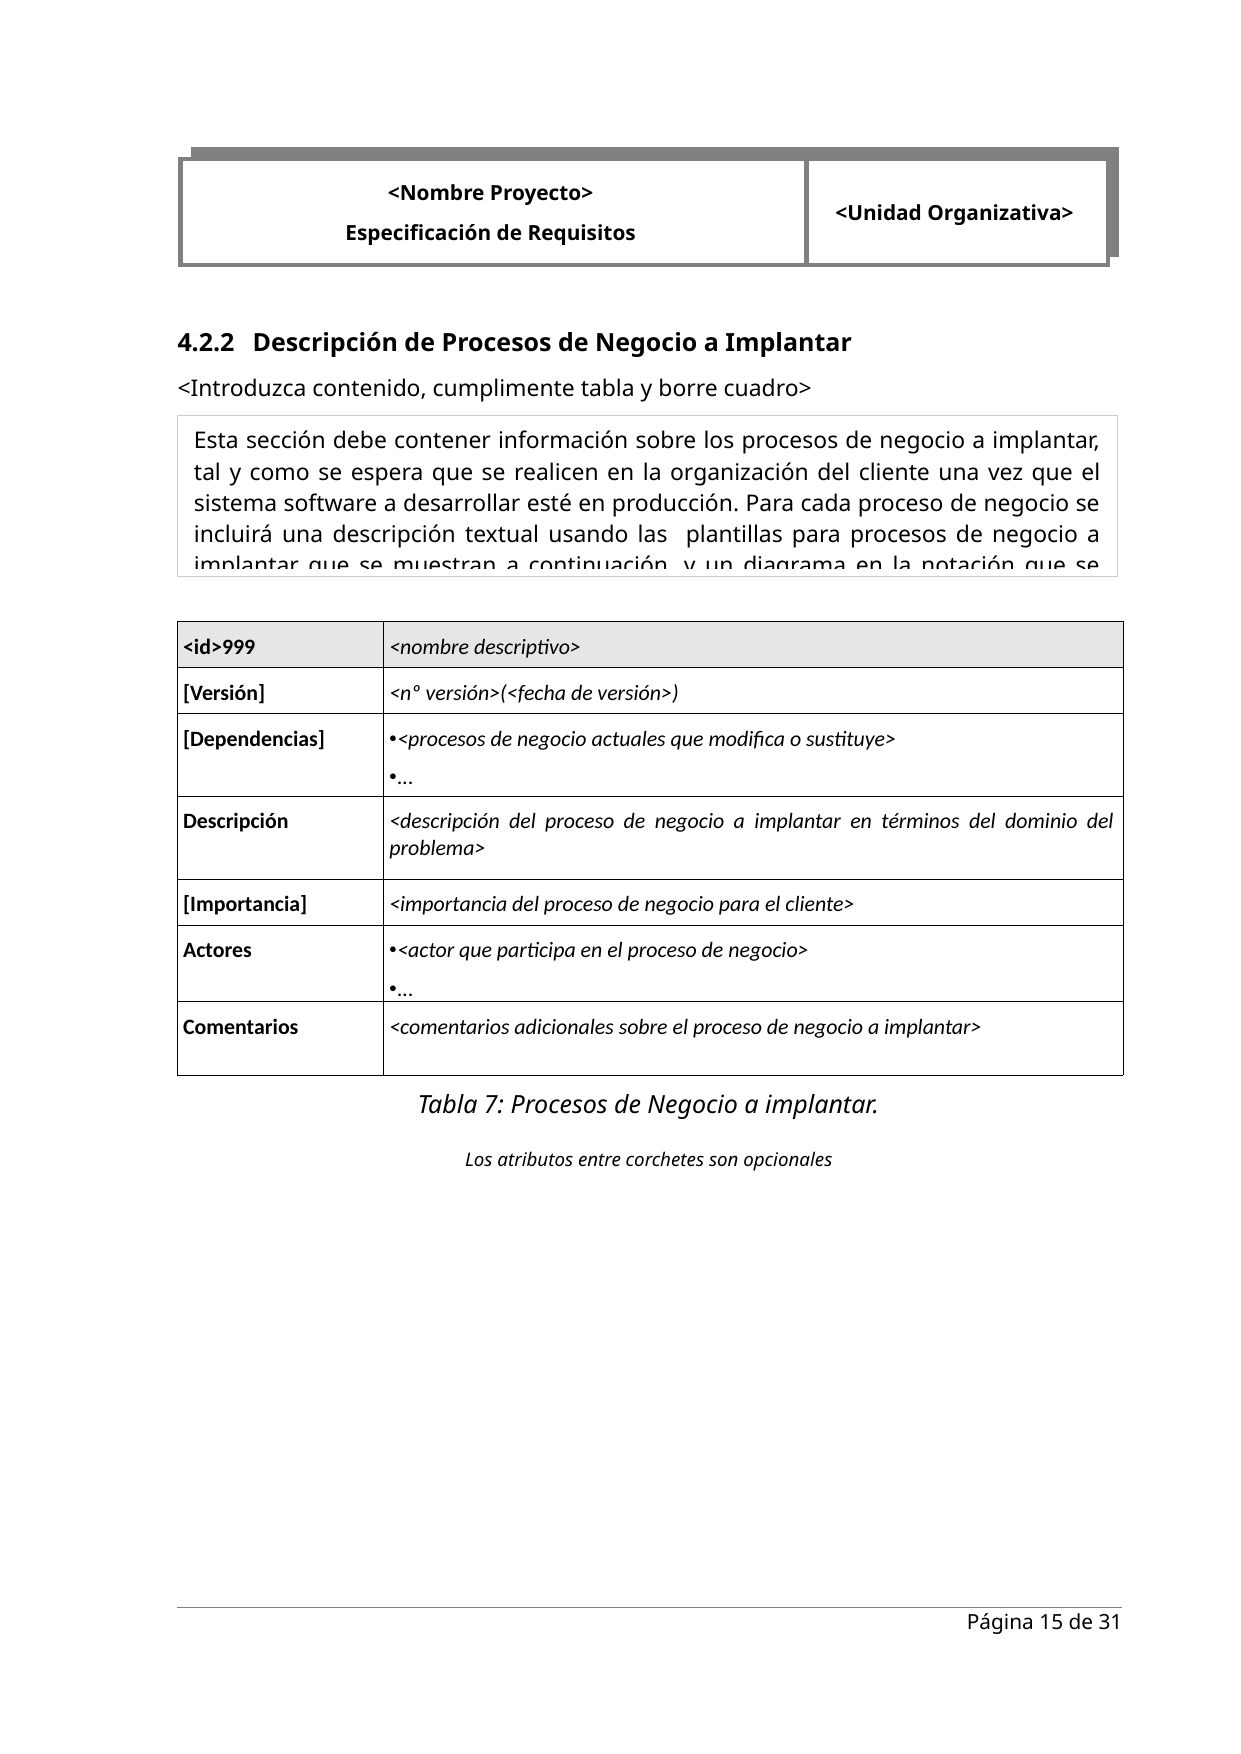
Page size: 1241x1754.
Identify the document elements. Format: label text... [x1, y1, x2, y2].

table_header <id>999 [178, 622, 383, 667]
text Los atributos entre corchetes son opcionales [177, 1146, 1122, 1172]
table_cell <importancia del proceso de negocio para el cliente> [384, 880, 1123, 924]
table_cell [Dependencias] [178, 714, 383, 796]
table_cell <nº versión>(<fecha de versión>) [384, 668, 1123, 713]
table_cell Actores [178, 926, 383, 1001]
table_cell <descripción del proceso de negocio a implantar en términos del dominio del problema> [384, 797, 1123, 878]
table_cell <comentarios adicionales sobre el proceso de negocio a implantar> [384, 1002, 1123, 1074]
text <Introduzca contenido, cumplimente tabla y borre cuadro> [177, 372, 1122, 403]
table_cell [Importancia] [178, 880, 383, 924]
table_cell Comentarios [178, 1002, 383, 1074]
table_cell <procesos de negocio actuales que modifica o sustituye> ... [384, 714, 1123, 796]
subtitle Descripción de Procesos de Negocio a Implantar [177, 325, 1122, 359]
table_cell Descripción [178, 797, 383, 878]
table_cell [Versión] [178, 668, 383, 713]
text Esta sección debe contener información sobre los procesos de negocio a implantar, tal y como se espera que se realicen en la organización del cliente una vez que el sistema software a desarrollar esté en producción. Para cada proceso de negocio se incluirá una descripción textual usando las plantillas para procesos de negocio a implantar que se muestran a continuación, y un diagrama en la notación que se considere oportuna, por ejemplo diagramas BPMN o diagramas de actividad UML. [194, 424, 1101, 568]
table_header <nombre descriptivo> [384, 622, 1123, 667]
table_cell <actor que participa en el proceso de negocio> ... [384, 926, 1123, 1001]
text Tabla 7: Procesos de Negocio a implantar. [177, 1087, 1122, 1121]
